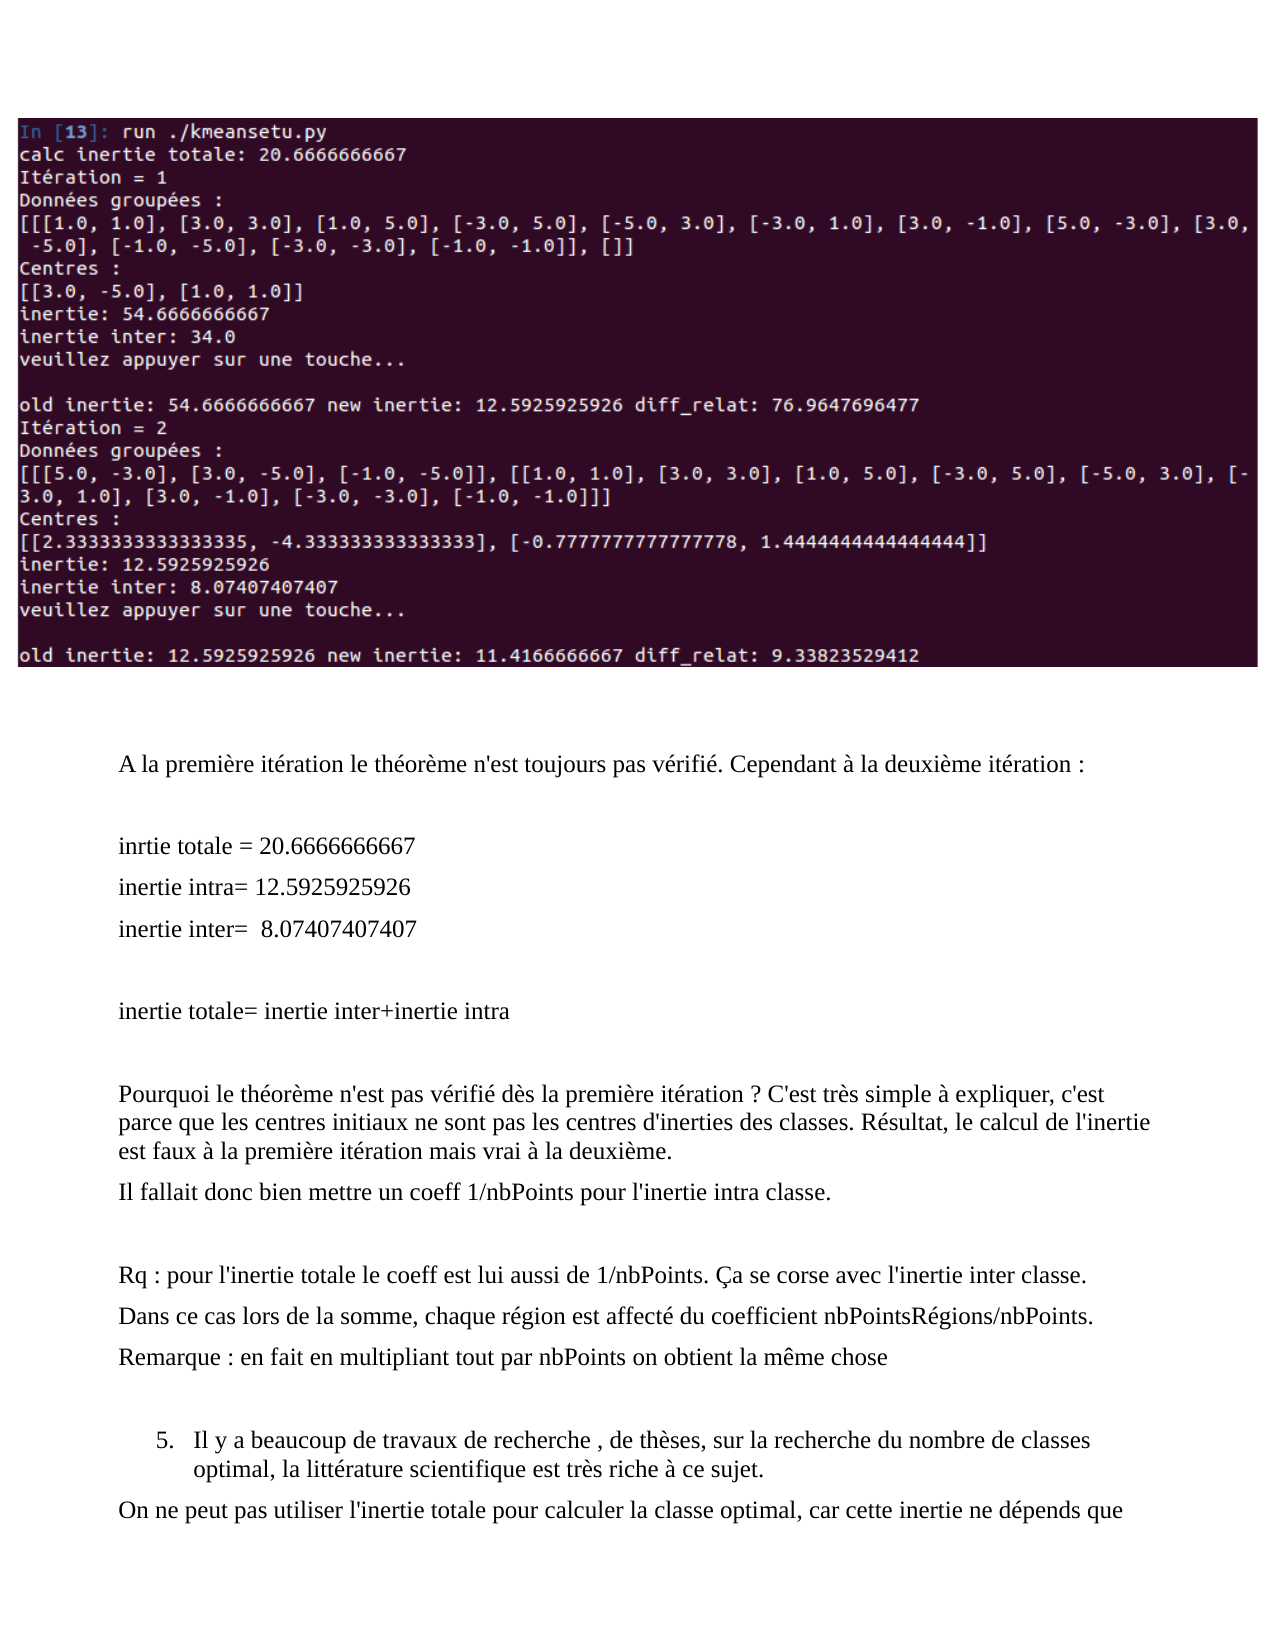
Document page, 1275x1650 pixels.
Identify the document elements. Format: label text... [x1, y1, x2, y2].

text Remarque : en fait en multipliant tout par nbPoints on obtient la même chose [118, 1342, 1157, 1371]
text inertie totale= inertie inter+inertie intra [118, 996, 1157, 1025]
text inrtie totale = 20.6666666667 [118, 831, 1157, 860]
text Rq : pour l'inertie totale le coeff est lui aussi de 1/nbPoints. Ça se corse avec l'inertie inter classe. [118, 1260, 1157, 1289]
text Il fallait donc bien mettre un coeff 1/nbPoints pour l'inertie intra classe. [118, 1177, 1157, 1206]
text A la première itération le théorème n'est toujours pas vérifié. Cependant à la deuxième itération : [118, 749, 1157, 777]
list Il y a beaucoup de travaux de recherche , de thèses, sur la recherche du nombre de classes optimal, la littérature scientifique est très riche à ce sujet. [156, 1425, 1157, 1482]
text Pourquoi le théorème n'est pas vérifié dès la première itération ? C'est très simple à expliquer, c'est parce que les centres initiaux ne sont pas les centres d'inerties des classes. Résultat, le calcul de l'inertie est faux à la première itération mais vrai à la deuxième. [118, 1079, 1157, 1165]
text inertie inter= 8.07407407407 [118, 914, 1157, 942]
picture [17, 118, 1258, 667]
text On ne peut pas utiliser l'inertie totale pour calculer la classe optimal, car cette inertie ne dépends que [118, 1495, 1157, 1524]
text inertie intra= 12.5925925926 [118, 872, 1157, 901]
text Dans ce cas lors de la somme, chaque région est affecté du coefficient nbPointsRégions/nbPoints. [118, 1301, 1157, 1330]
